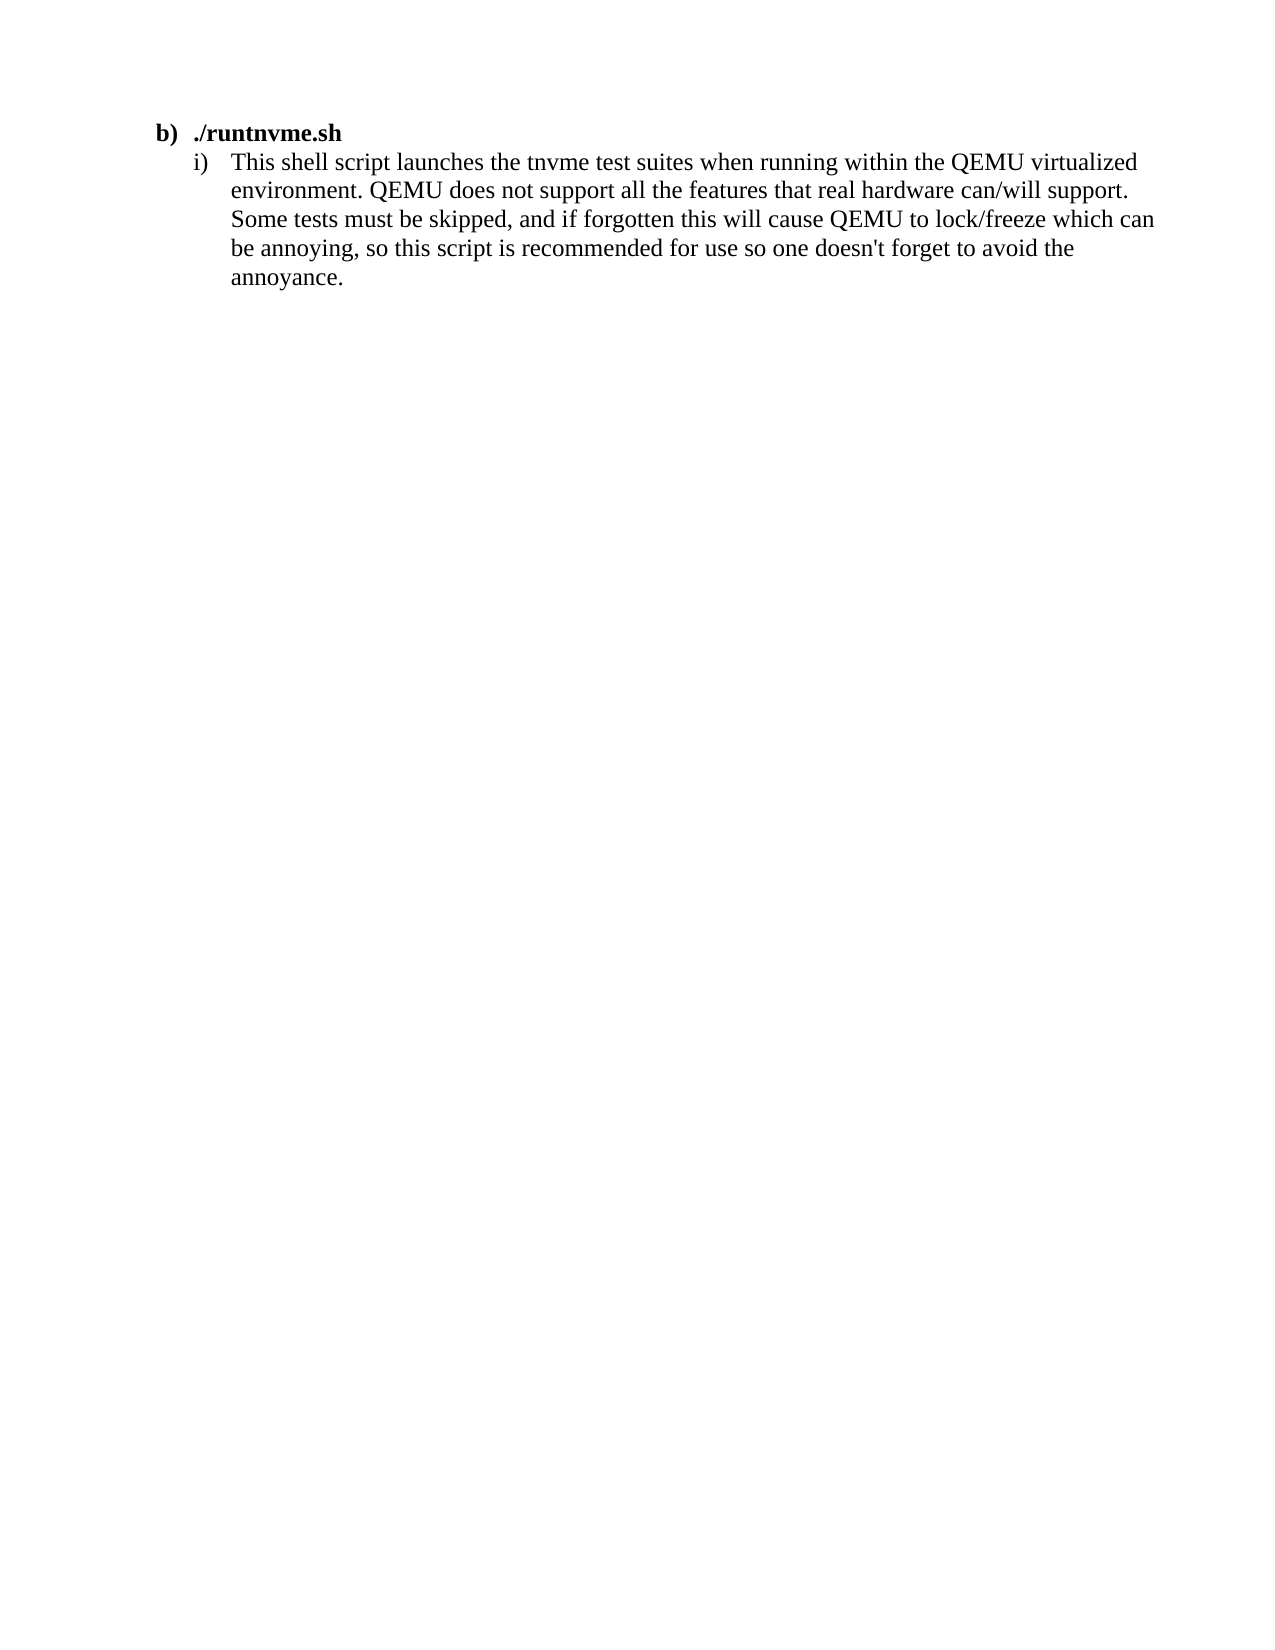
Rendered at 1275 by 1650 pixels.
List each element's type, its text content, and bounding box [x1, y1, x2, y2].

list ./runtnvme.sh [156, 118, 1157, 147]
list This shell script launches the tnvme test suites when running within the QEMU virtualized environment. QEMU does not support all the features that real hardware can/will support. Some tests must be skipped, and if forgotten this will cause QEMU to lock/freeze which can be annoying, so this script is recommended for use so one doesn't forget to avoid the annoyance. [193, 147, 1157, 291]
